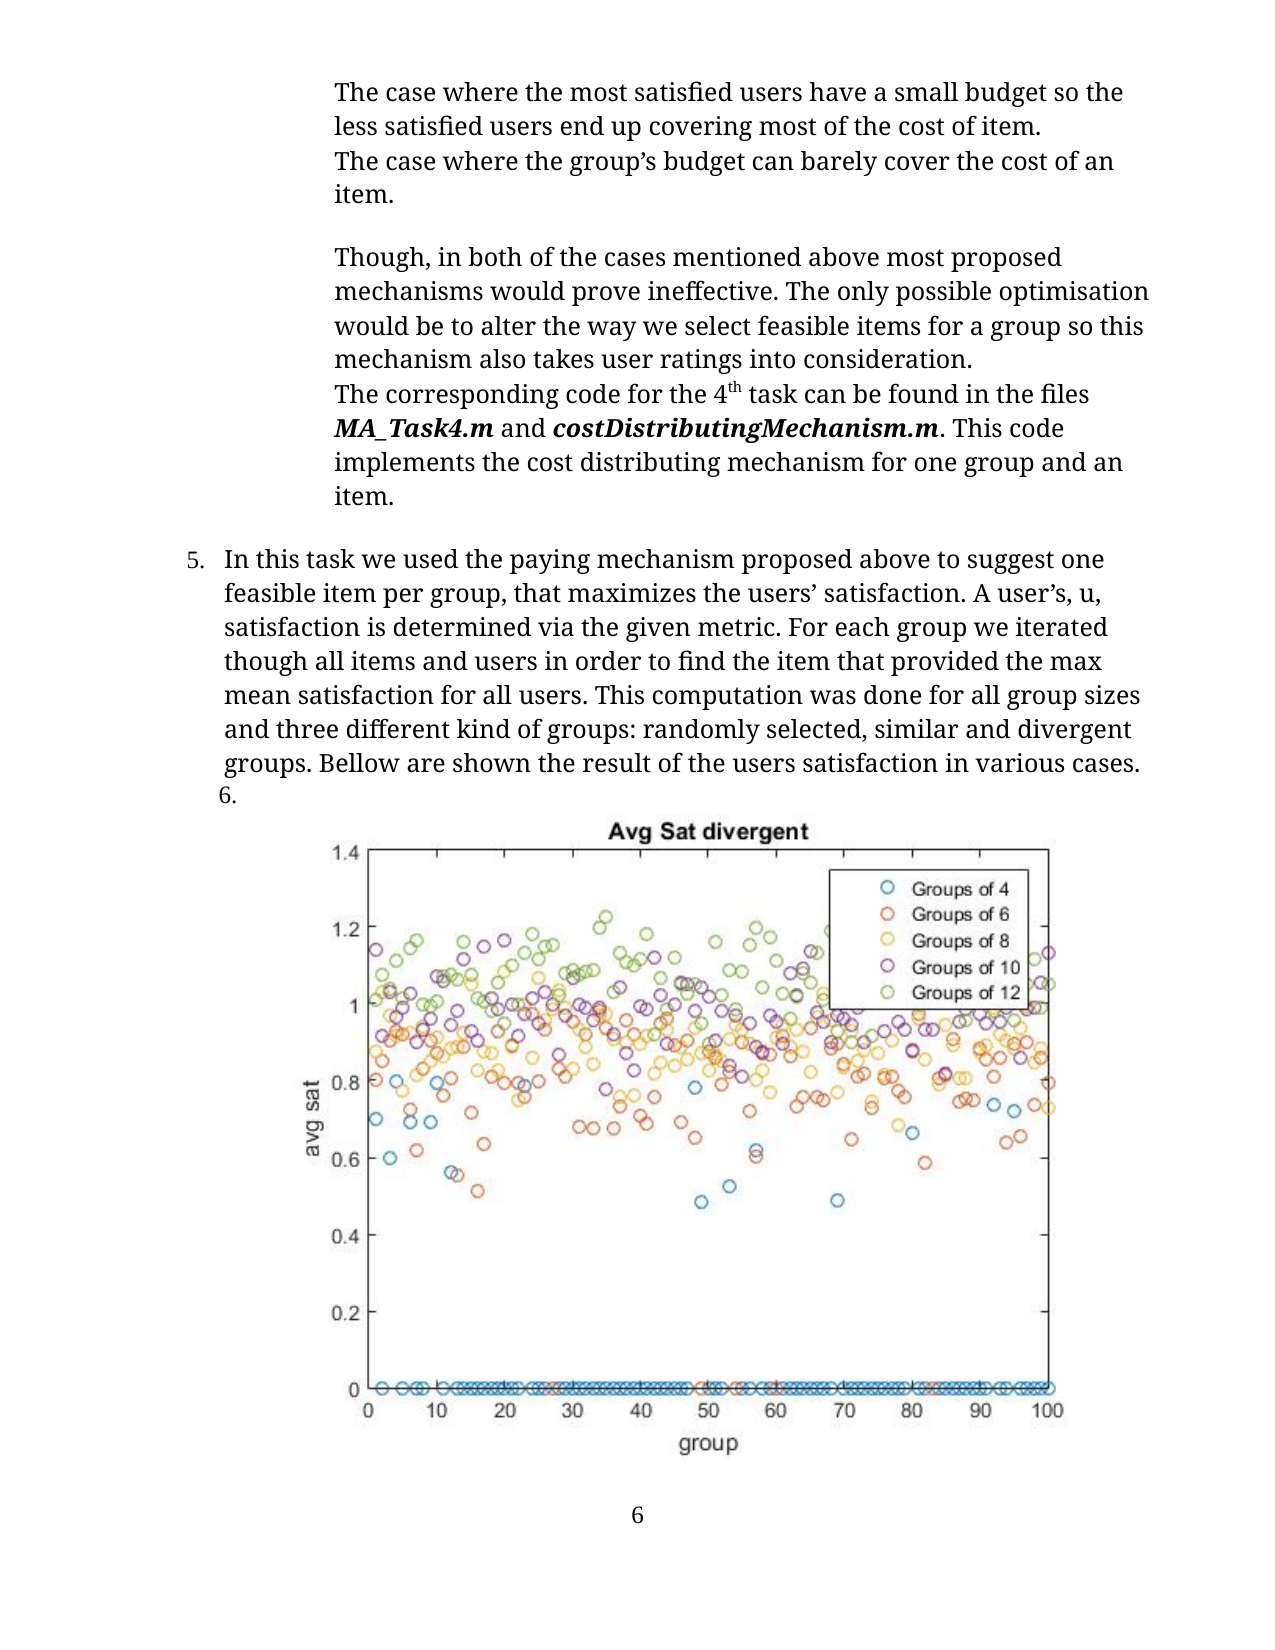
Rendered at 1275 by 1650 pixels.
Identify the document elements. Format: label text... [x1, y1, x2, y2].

text The case where the most satisfied users have a small budget so the less satisfied users end up covering most of the cost of item. [334, 75, 1162, 143]
text The case where the group’s budget can barely cover the cost of an item. [334, 143, 1162, 211]
list In this task we used the paying mechanism proposed above to suggest one feasible item per group, that maximizes the users’ satisfaction. A user’s, u, satisfaction is determined via the given metric. For each group we iterated though all items and users in order to find the item that provided the max mean satisfaction for all users. This computation was done for all group sizes and three different kind of groups: randomly selected, similar and divergent groups. Bellow are shown the result of the users satisfaction in various cases. [186, 541, 1162, 780]
text Though, in both of the cases mentioned above most proposed mechanisms would prove ineffective. The only possible optimisation would be to alter the way we select feasible items for a group so this mechanism also takes user ratings into consideration. [334, 240, 1162, 376]
text The corresponding code for the 4th task can be found in the files MA_Task4.m and costDistributingMechanism.m. This code implements the cost distributing mechanism for one group and an item. [334, 376, 1162, 512]
